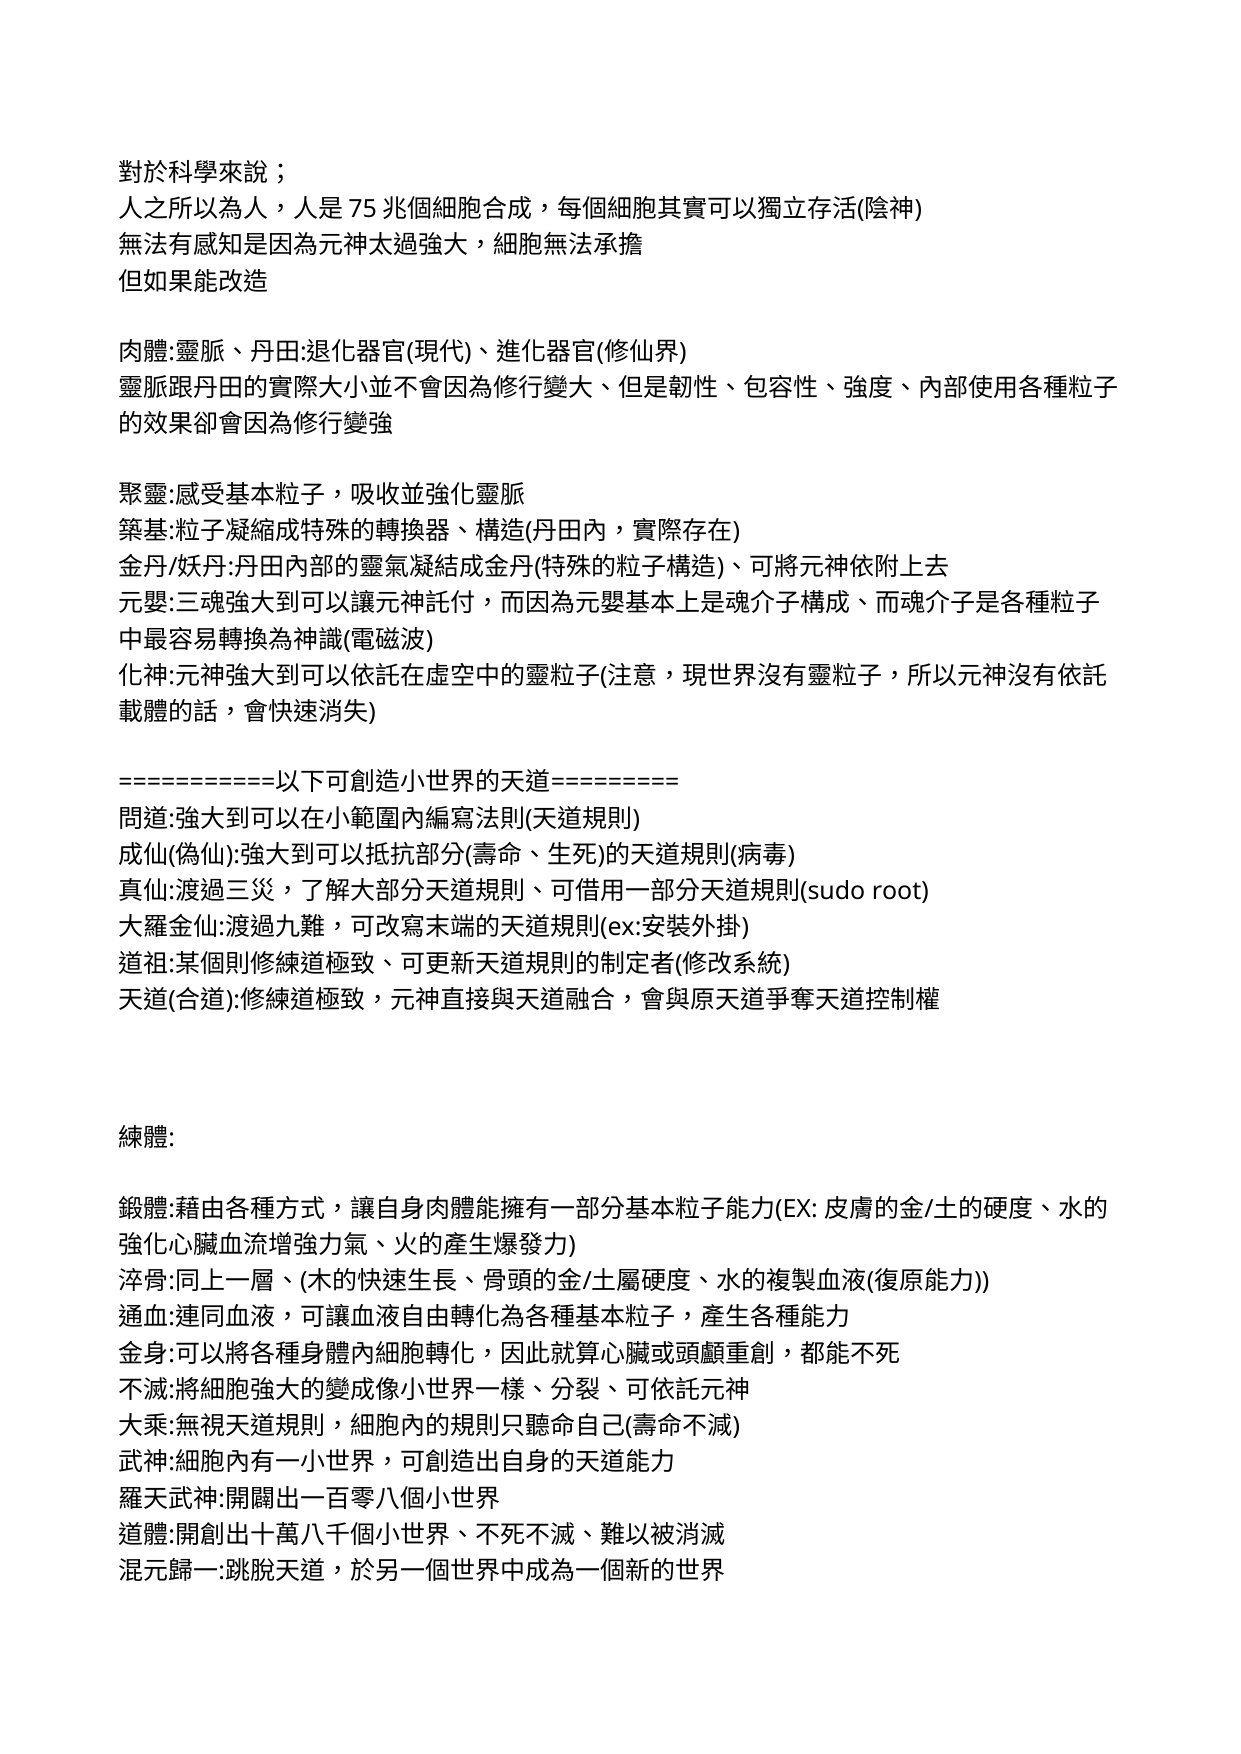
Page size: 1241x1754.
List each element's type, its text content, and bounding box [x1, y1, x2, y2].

text 靈脈跟丹田的實際大小並不會因為修行變大、但是韌性、包容性、強度、內部使用各種粒子的效果卻會因為修行變強 [118, 367, 1122, 440]
text 羅天武神:開闢出一百零八個小世界 [118, 1478, 1122, 1514]
text 對於科學來說； [118, 152, 1122, 188]
text 不滅:將細胞強大的變成像小世界一樣、分裂、可依託元神 [118, 1369, 1122, 1406]
text 混元歸一:跳脫天道，於另一個世界中成為一個新的世界 [118, 1551, 1122, 1587]
text 化神:元神強大到可以依託在虛空中的靈粒子(注意，現世界沒有靈粒子，所以元神沒有依託載體的話，會快速消失) [118, 655, 1122, 728]
text 練體: [118, 1118, 1122, 1154]
text ===========以下可創造小世界的天道========= [118, 762, 1122, 798]
text 大羅金仙:渡過九難，可改寫末端的天道規則(ex:安裝外掛) [118, 907, 1122, 943]
text 築基:粒子凝縮成特殊的轉換器、構造(丹田內，實際存在) [118, 510, 1122, 547]
text 聚靈:感受基本粒子，吸收並強化靈脈 [118, 474, 1122, 510]
text 但如果能改造 [118, 261, 1122, 297]
text 肉體:靈脈、丹田:退化器官(現代)、進化器官(修仙界) [118, 331, 1122, 367]
text 淬骨:同上一層、(木的快速生長、骨頭的金/土屬硬度、水的複製血液(復原能力)) [118, 1261, 1122, 1297]
text 元嬰:三魂強大到可以讓元神託付，而因為元嬰基本上是魂介子構成、而魂介子是各種粒子中最容易轉換為神識(電磁波) [118, 583, 1122, 655]
text 鍛體:藉由各種方式，讓自身肉體能擁有一部分基本粒子能力(EX: 皮膚的金/土的硬度、水的強化心臟血流增強力氣、火的產生爆發力) [118, 1188, 1122, 1261]
text 真仙:渡過三災，了解大部分天道規則、可借用一部分天道規則(sudo root) [118, 871, 1122, 907]
text 武神:細胞內有一小世界，可創造出自身的天道能力 [118, 1442, 1122, 1478]
text 道祖:某個則修練道極致、可更新天道規則的制定者(修改系統) [118, 943, 1122, 979]
text 大乘:無視天道規則，細胞內的規則只聽命自己(壽命不減) [118, 1406, 1122, 1442]
text 道體:開創出十萬八千個小世界、不死不滅、難以被消滅 [118, 1514, 1122, 1551]
text 無法有感知是因為元神太過強大，細胞無法承擔 [118, 225, 1122, 261]
text 金丹/妖丹:丹田內部的靈氣凝結成金丹(特殊的粒子構造)、可將元神依附上去 [118, 547, 1122, 583]
text 金身:可以將各種身體內細胞轉化，因此就算心臟或頭顱重創，都能不死 [118, 1333, 1122, 1369]
text 成仙(偽仙):強大到可以抵抗部分(壽命、生死)的天道規則(病毒) [118, 834, 1122, 871]
text 天道(合道):修練道極致，元神直接與天道融合，會與原天道爭奪天道控制權 [118, 979, 1122, 1016]
text 問道:強大到可以在小範圍內編寫法則(天道規則) [118, 798, 1122, 834]
text 人之所以為人，人是75兆個細胞合成，每個細胞其實可以獨立存活(陰神) [118, 188, 1122, 225]
text 通血:連同血液，可讓血液自由轉化為各種基本粒子，產生各種能力 [118, 1297, 1122, 1333]
